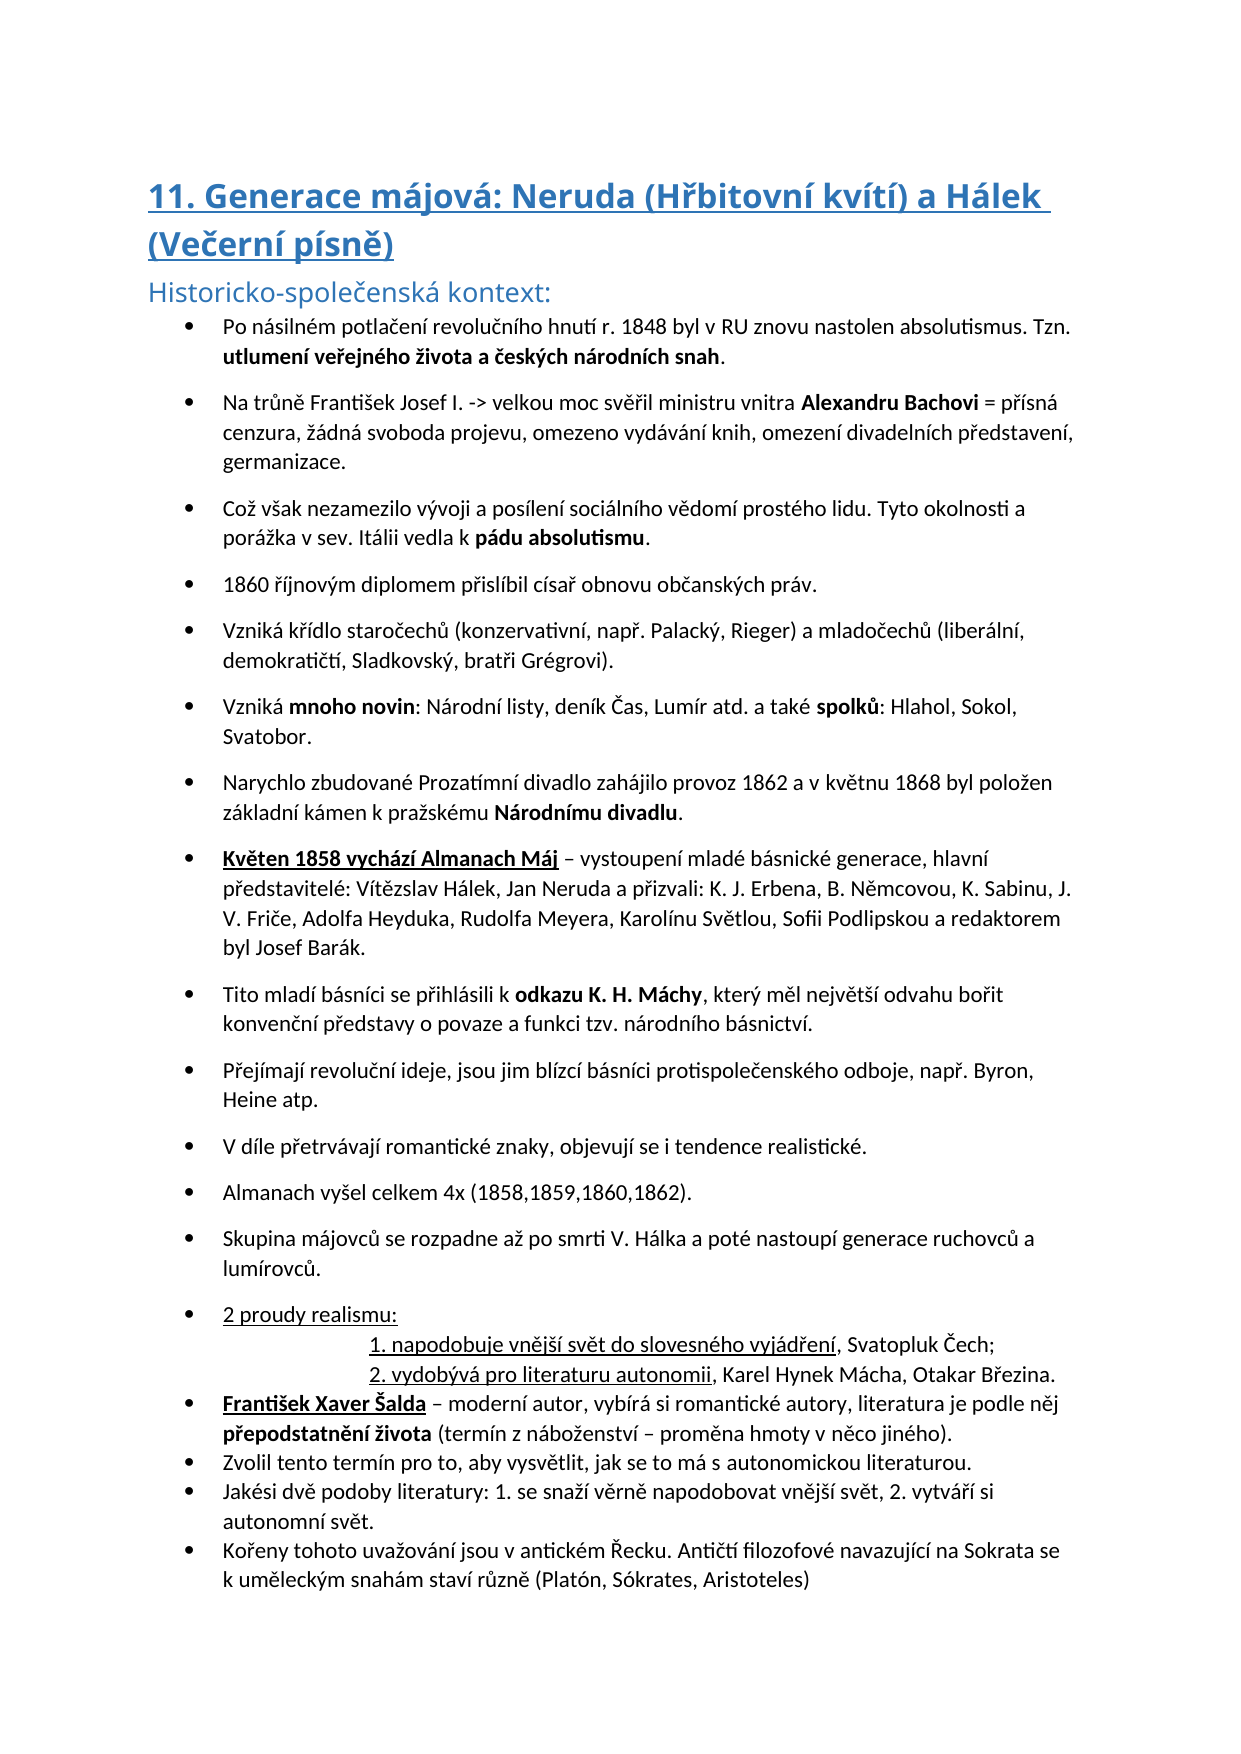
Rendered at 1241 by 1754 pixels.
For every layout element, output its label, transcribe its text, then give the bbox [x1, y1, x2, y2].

list Na trůně František Josef I. -> velkou moc svěřil ministru vnitra Alexandru Bachovi = přísná cenzura, žádná svoboda projevu, omezeno vydávání knih, omezení divadelních představení, germanizace. [185, 388, 1093, 476]
list Zvolil tento termín pro to, aby vysvětlit, jak se to má s autonomickou literaturou. [185, 1448, 1093, 1476]
list Tito mladí básníci se přihlásili k odkazu K. H. Máchy, který měl největší odvahu bořit konvenční představy o povaze a funkci tzv. národního básnictví. [185, 980, 1093, 1037]
list Což však nezamezilo vývoji a posílení sociálního vědomí prostého lidu. Tyto okolnosti a porážka v sev. Itálii vedla k pádu absolutismu. [185, 494, 1093, 552]
list Narychlo zbudované Prozatímní divadlo zahájilo provoz 1862 a v květnu 1868 byl položen základní kámen k pražskému Národnímu divadlu. [185, 768, 1093, 826]
list Po násilném potlačení revolučního hnutí r. 1848 byl v RU znovu nastolen absolutismus. Tzn. utlumení veřejného života a českých národních snah. [185, 312, 1093, 370]
list Jakési dvě podoby literatury: 1. se snaží věrně napodobovat vnější svět, 2. vytváří si autonomní svět. [185, 1477, 1093, 1535]
subtitle Historicko-společenská kontext: [148, 273, 1093, 310]
list František Xaver Šalda – moderní autor, vybírá si romantické autory, literatura je podle něj přepodstatnění života (termín z náboženství – proměna hmoty v něco jiného). [185, 1389, 1093, 1447]
list Vzniká mnoho novin: Národní listy, deník Čas, Lumír atd. a také spolků: Hlahol, Sokol, Svatobor. [185, 692, 1093, 750]
list Almanach vyšel celkem 4x (1858,1859,1860,1862). [185, 1178, 1093, 1206]
text 1. napodobuje vnější svět do slovesného vyjádření, Svatopluk Čech; [369, 1330, 1093, 1358]
list 2 proudy realismu: [185, 1301, 1093, 1329]
list Květen 1858 vychází Almanach Máj – vystoupení mladé básnické generace, hlavní představitelé: Vítězslav Hálek, Jan Neruda a přizvali: K. J. Erbena, B. Němcovou, K. Sabinu, J. V. Friče, Adolfa Heyduka, Rudolfa Meyera, Karolínu Světlou, Sofii Podlipskou a redaktorem byl Josef Barák. [185, 844, 1093, 961]
list Vzniká křídlo staročechů (konzervativní, např. Palacký, Rieger) a mladočechů (liberální, demokratičtí, Sladkovský, bratři Grégrovi). [185, 616, 1093, 674]
list V díle přetrvávají romantické znaky, objevují se i tendence realistické. [185, 1132, 1093, 1160]
list Kořeny tohoto uvažování jsou v antickém Řecku. Antičtí filozofové navazující na Sokrata se k uměleckým snahám staví různě (Platón, Sókrates, Aristoteles) [185, 1536, 1093, 1594]
text 2. vydobývá pro literaturu autonomii, Karel Hynek Mácha, Otakar Březina. [369, 1360, 1093, 1388]
subtitle 11. Generace májová: Neruda (Hřbitovní kvítí) a Hálek (Večerní písně) [148, 173, 1093, 266]
list Skupina májovců se rozpadne až po smrti V. Hálka a poté nastoupí generace ruchovců a lumírovců. [185, 1224, 1093, 1282]
list Přejímají revoluční ideje, jsou jim blízcí básníci protispolečenského odboje, např. Byron, Heine atp. [185, 1056, 1093, 1113]
list 1860 říjnovým diplomem přislíbil císař obnovu občanských práv. [185, 570, 1093, 598]
